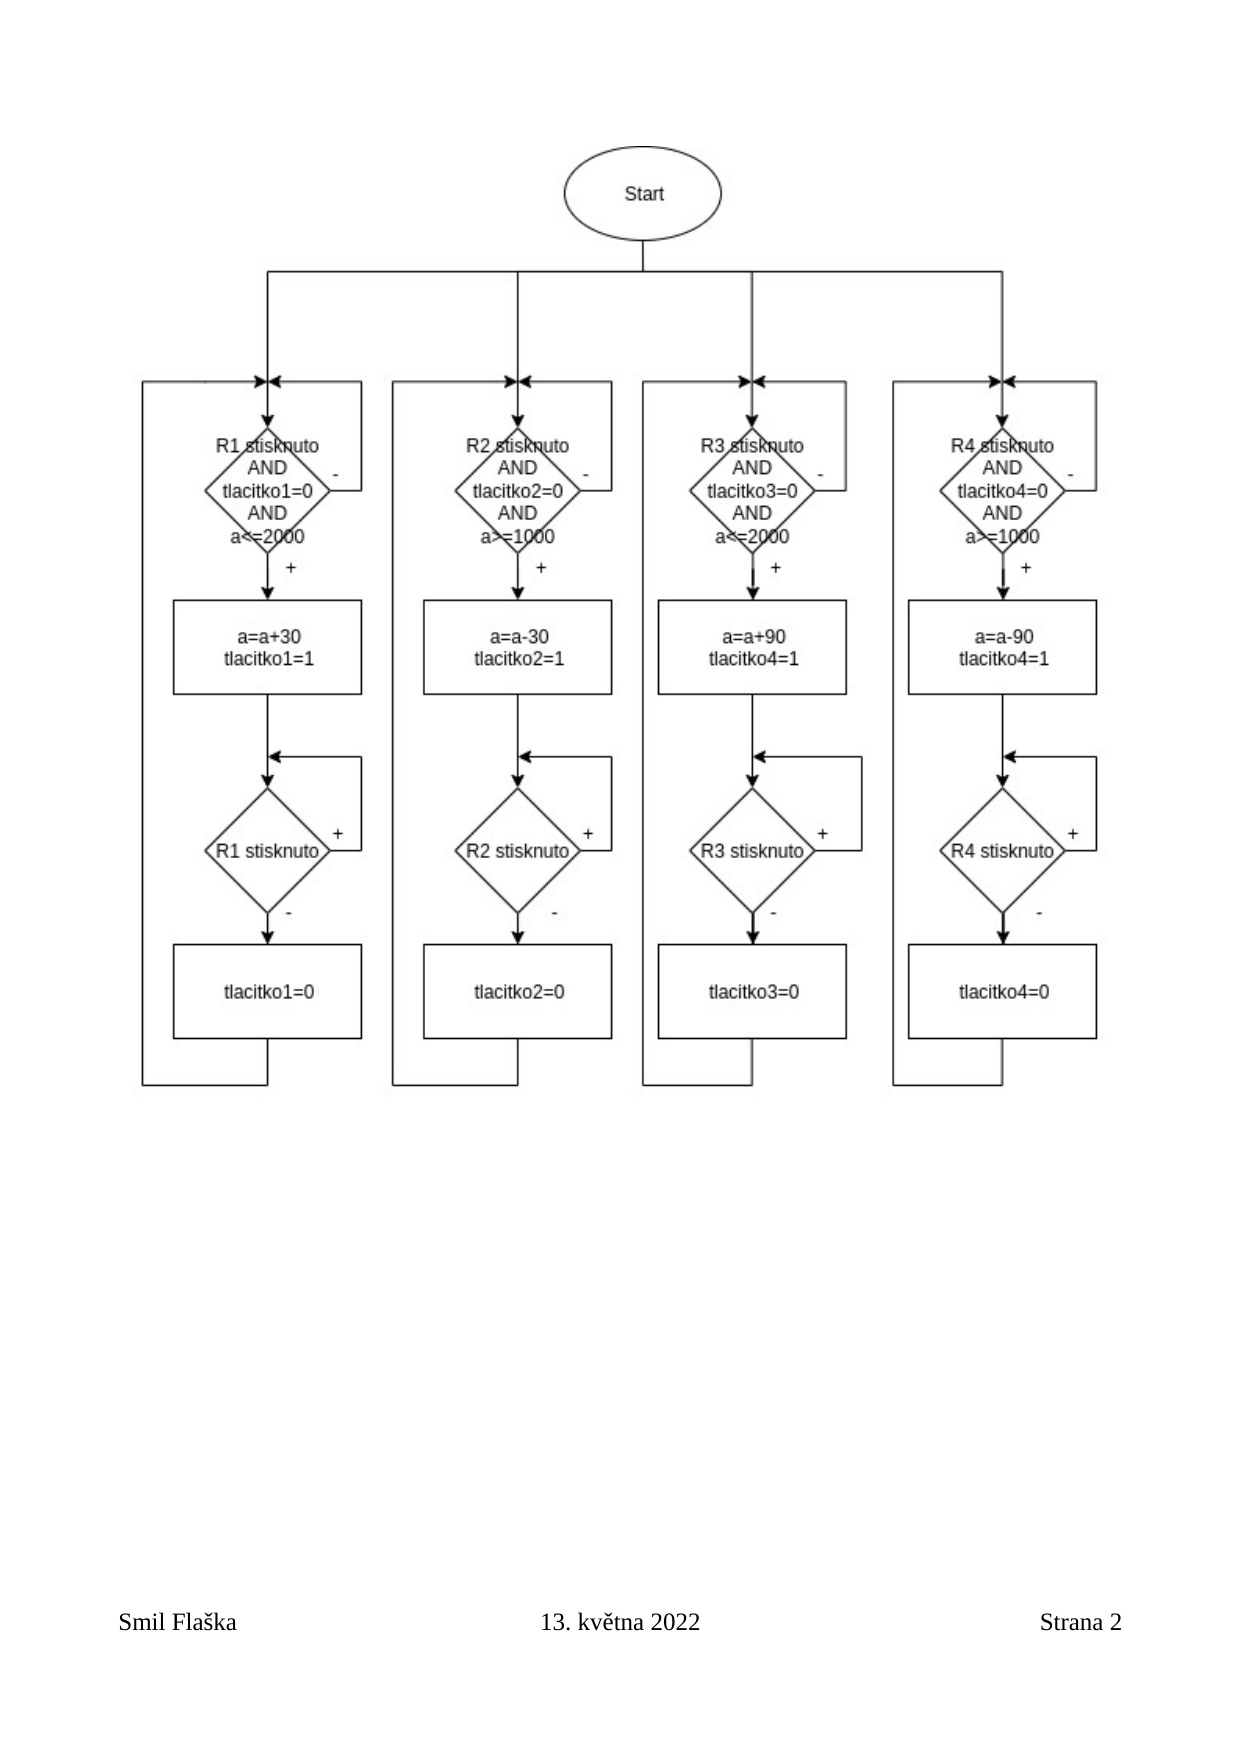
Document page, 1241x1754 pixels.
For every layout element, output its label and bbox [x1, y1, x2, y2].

picture [131, 146, 1110, 1099]
